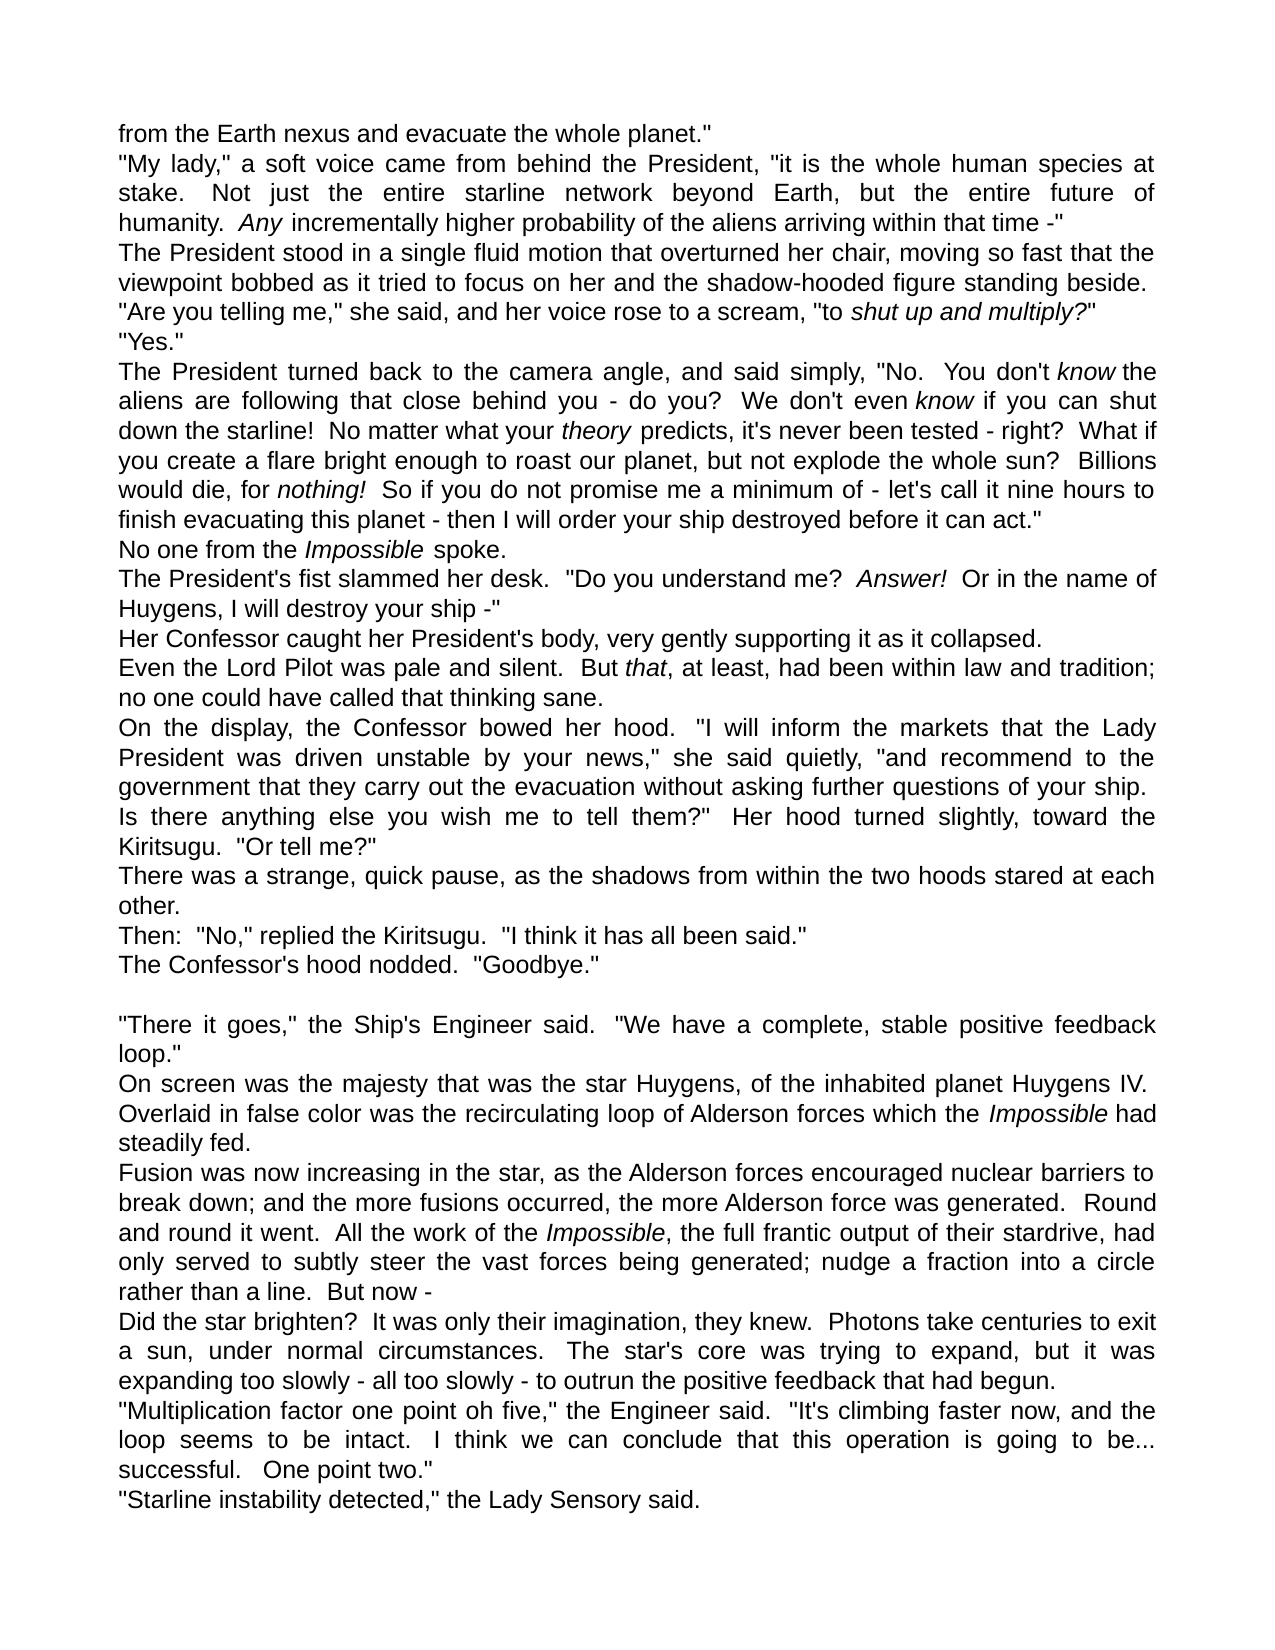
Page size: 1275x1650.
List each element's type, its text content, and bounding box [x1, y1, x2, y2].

text Her Confessor caught her President's body, very gently supporting it as it collapsed. [118, 623, 1157, 652]
text Then: "No," replied the Kiritsugu. "I think it has all been said." [118, 920, 1157, 949]
text "Starline instability detected," the Lady Sensory said. [118, 1484, 1157, 1513]
text Did the star brighten? It was only their imagination, they knew. Photons take centuries to exit a sun, under normal circumstances. The star's core was trying to expand, but it was expanding too slowly - all too slowly - to outrun the positive feedback that had begun. [118, 1306, 1157, 1395]
text The Confessor's hood nodded. "Goodbye." [118, 949, 1157, 979]
text The President stood in a single fluid motion that overturned her chair, moving so fast that the viewpoint bobbed as it tried to focus on her and the shadow-hooded figure standing beside. "Are you telling me," she said, and her voice rose to a scream, "to shut up and multiply?" [118, 237, 1157, 326]
text On screen was the majesty that was the star Huygens, of the inhabited planet Huygens IV. Overlaid in false color was the recirculating loop of Alderson forces which the Impossible had steadily fed. [118, 1068, 1157, 1157]
text There was a strange, quick pause, as the shadows from within the two hoods stared at each other. [118, 860, 1157, 920]
text "My lady," a soft voice came from behind the President, "it is the whole human species at stake. Not just the entire starline network beyond Earth, but the entire future of humanity. Any incrementally higher probability of the aliens arriving within that time -" [118, 148, 1157, 237]
text "Multiplication factor one point oh five," the Engineer said. "It's climbing faster now, and the loop seems to be intact. I think we can conclude that this operation is going to be... successful. One point two." [118, 1395, 1157, 1484]
text Fusion was now increasing in the star, as the Alderson forces encouraged nuclear barriers to break down; and the more fusions occurred, the more Alderson force was generated. Round and round it went. All the work of the Impossible, the full frantic output of their stardrive, had only served to subtly steer the vast forces being generated; nudge a fraction into a circle rather than a line. But now - [118, 1157, 1157, 1306]
text "Yes." [118, 326, 1157, 356]
text On the display, the Confessor bowed her hood. "I will inform the markets that the Lady President was driven unstable by your news," she said quietly, "and recommend to the government that they carry out the evacuation without asking further questions of your ship. Is there anything else you wish me to tell them?" Her hood turned slightly, toward the Kiritsugu. "Or tell me?" [118, 712, 1157, 860]
text "There it goes," the Ship's Engineer said. "We have a complete, stable positive feedback loop." [118, 979, 1157, 1068]
text Even the Lord Pilot was pale and silent. But that, at least, had been within law and tradition; no one could have called that thinking sane. [118, 652, 1157, 712]
text from the Earth nexus and evacuate the whole planet." [118, 118, 1157, 148]
text The President's fist slammed her desk. "Do you understand me? Answer! Or in the name of Huygens, I will destroy your ship -" [118, 563, 1157, 623]
text The President turned back to the camera angle, and said simply, "No. You don't know the aliens are following that close behind you - do you? We don't even know if you can shut down the starline! No matter what your theory predicts, it's never been tested - right? What if you create a flare bright enough to roast our planet, but not explode the whole sun? Billions would die, for nothing! So if you do not promise me a minimum of - let's call it nine hours to finish evacuating this planet - then I will order your ship destroyed before it can act." [118, 356, 1157, 534]
text No one from the Impossible spoke. [118, 534, 1157, 563]
